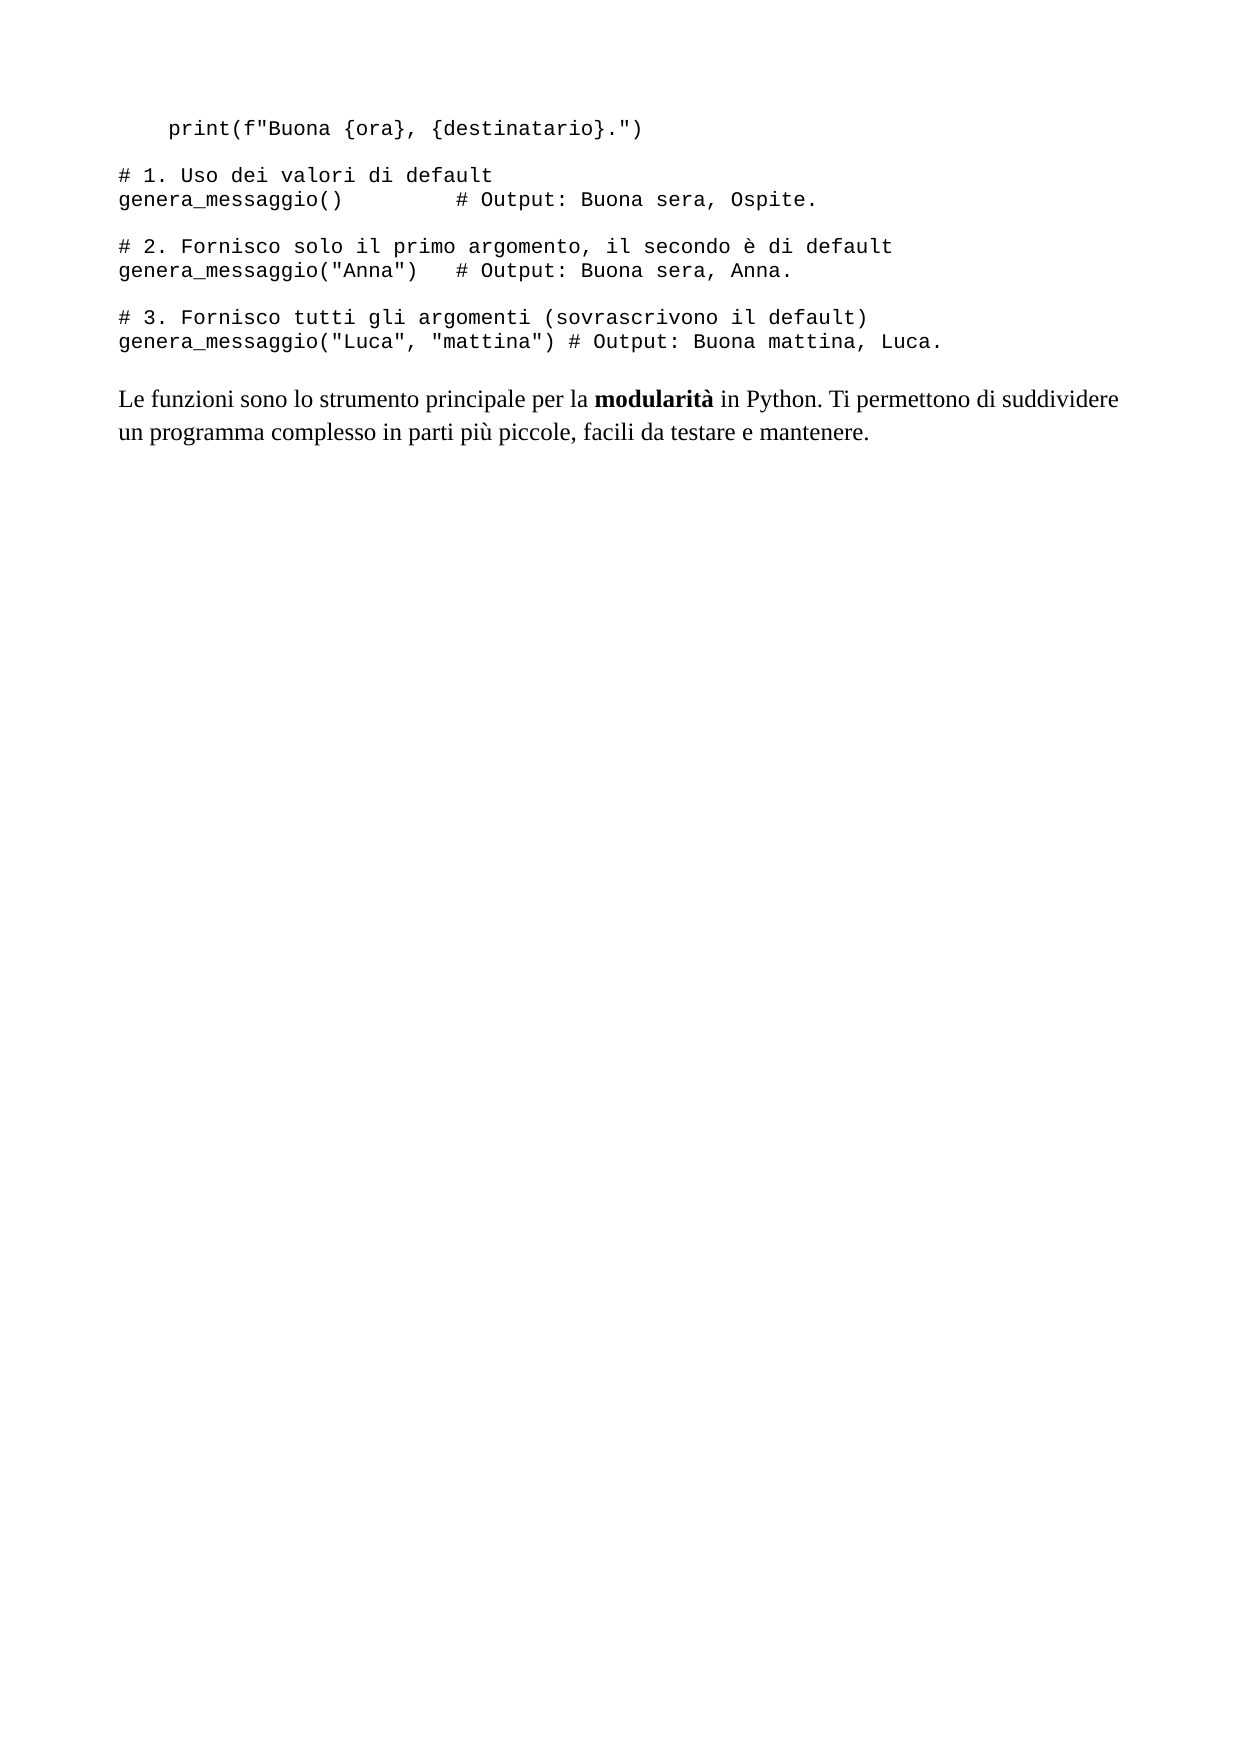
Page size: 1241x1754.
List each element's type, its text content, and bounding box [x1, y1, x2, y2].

text print(f"Buona {ora}, {destinatario}.") [118, 118, 1122, 142]
text genera_messaggio("Luca", "mattina") # Output: Buona mattina, Luca. [118, 331, 1122, 354]
text genera_messaggio("Anna") # Output: Buona sera, Anna. [118, 260, 1122, 284]
text # 2. Fornisco solo il primo argomento, il secondo è di default [118, 236, 1122, 260]
text Le funzioni sono lo strumento principale per la modularità in Python. Ti permettono di suddividere un programma complesso in parti più piccole, facili da testare e mantenere. [118, 384, 1122, 446]
text genera_messaggio() # Output: Buona sera, Ospite. [118, 189, 1122, 213]
text # 3. Fornisco tutti gli argomenti (sovrascrivono il default) [118, 307, 1122, 331]
text # 1. Uso dei valori di default [118, 165, 1122, 189]
